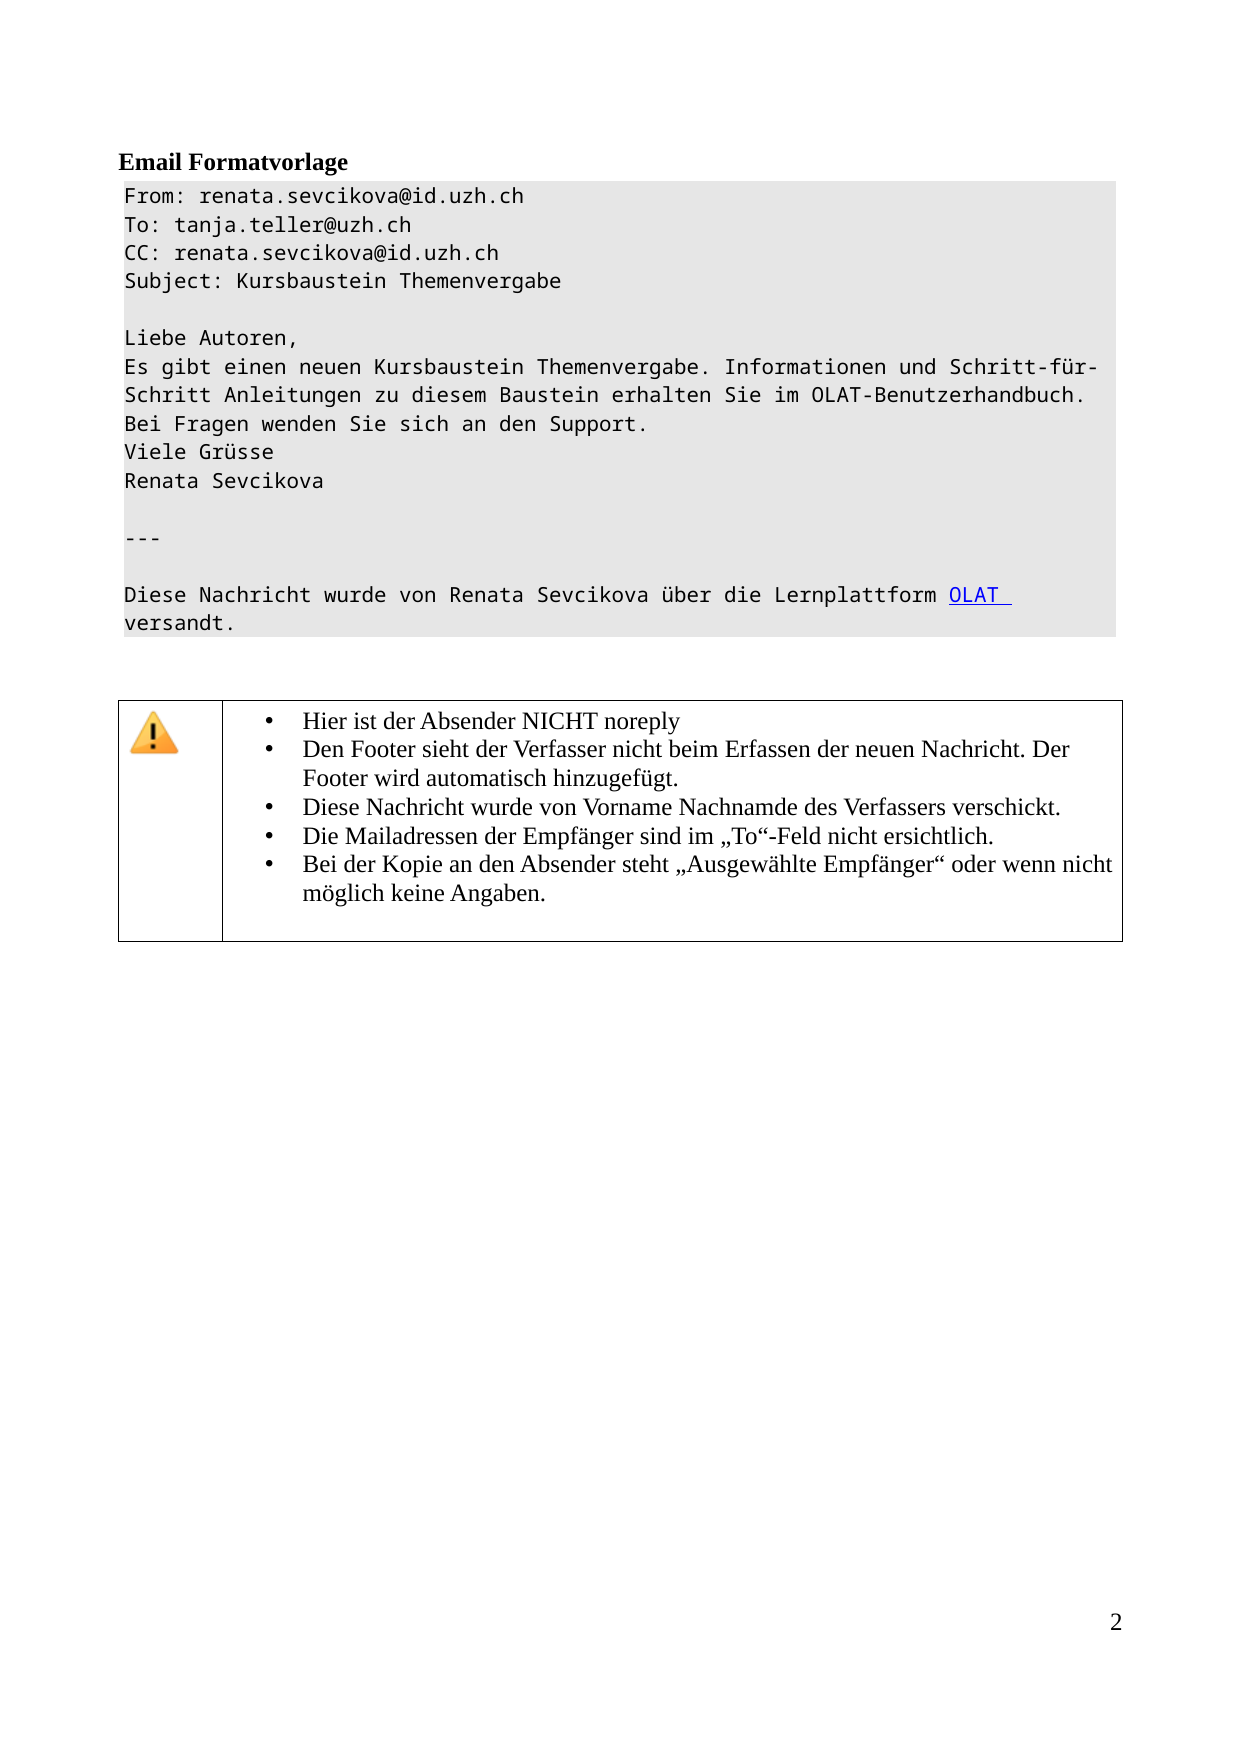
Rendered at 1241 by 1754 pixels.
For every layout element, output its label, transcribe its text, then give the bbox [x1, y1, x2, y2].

table_header [119, 701, 222, 941]
table_header From: renata.sevcikova@id.uzh.ch To: tanja.teller@uzh.ch CC: renata.sevcikova@id.uzh.ch Subject: Kursbaustein Themenvergabe Liebe Autoren, Es gibt einen neuen Kursbaustein Themenvergabe. Informationen und Schritt-für-Schritt Anleitungen zu diesem Baustein erhalten Sie im OLAT-Benutzerhandbuch. Bei Fragen wenden Sie sich an den Support. Viele Grüsse Renata Sevcikova --- Diese Nachricht wurde von Renata Sevcikova über die Lernplattform OLAT versandt. [118, 176, 1122, 642]
text Email Formatvorlage [118, 147, 1122, 176]
picture [123, 705, 184, 762]
table_header Hier ist der Absender NICHT noreply Den Footer sieht der Verfasser nicht beim Erfassen der neuen Nachricht. Der Footer wird automatisch hinzugefügt. Diese Nachricht wurde von Vorname Nachnamde des Verfassers verschickt. Die Mailadressen der Empfänger sind im „To“-Feld nicht ersichtlich. Bei der Kopie an den Absender steht „Ausgewählte Empfänger“ oder wenn nicht möglich keine Angaben. [223, 701, 1122, 941]
